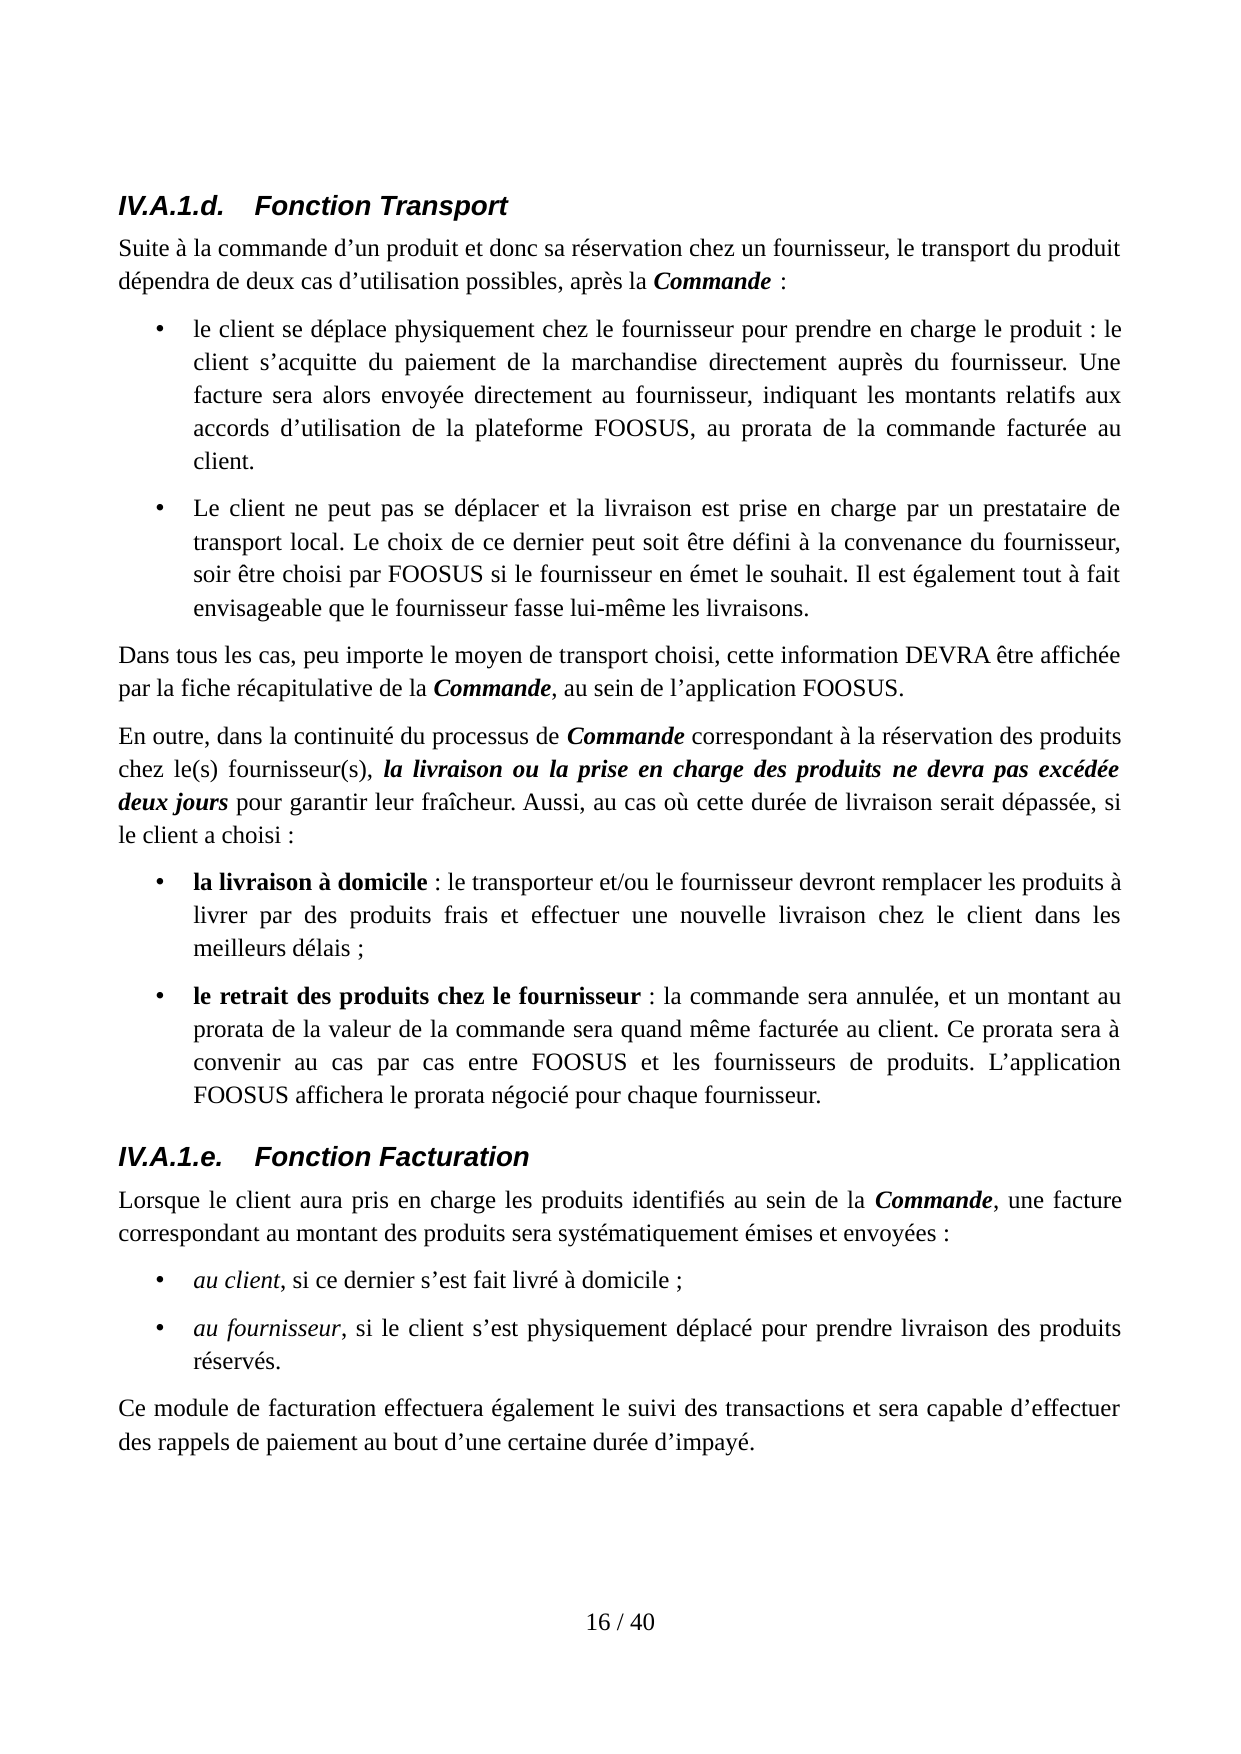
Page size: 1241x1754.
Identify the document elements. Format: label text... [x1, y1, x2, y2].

list le client se déplace physiquement chez le fournisseur pour prendre en charge le produit : le client s’acquitte du paiement de la marchandise directement auprès du fournisseur. Une facture sera alors envoyée directement au fournisseur, indiquant les montants relatifs aux accords d’utilisation de la plateforme FOOSUS, au prorata de la commande facturée au client. [156, 314, 1122, 475]
text Ce module de facturation effectuera également le suivi des transactions et sera capable d’effectuer des rappels de paiement au bout d’une certaine durée d’impayé. [118, 1393, 1122, 1455]
text Suite à la commande d’un produit et donc sa réservation chez un fournisseur, le transport du produit dépendra de deux cas d’utilisation possibles, après la Commande : [118, 233, 1122, 295]
subtitle Fonction Facturation [118, 1140, 1122, 1172]
list au client, si ce dernier s’est fait livré à domicile ; [156, 1265, 1122, 1294]
list Le client ne peut pas se déplacer et la livraison est prise en charge par un prestataire de transport local. Le choix de ce dernier peut soit être défini à la convenance du fournisseur, soir être choisi par FOOSUS si le fournisseur en émet le souhait. Il est également tout à fait envisageable que le fournisseur fasse lui-même les livraisons. [156, 493, 1122, 621]
list au fournisseur, si le client s’est physiquement déplacé pour prendre livraison des produits réservés. [156, 1313, 1122, 1375]
text Lorsque le client aura pris en charge les produits identifiés au sein de la Commande, une facture correspondant au montant des produits sera systématiquement émises et envoyées : [118, 1185, 1122, 1246]
text Dans tous les cas, peu importe le moyen de transport choisi, cette information DEVRA être affichée par la fiche récapitulative de la Commande, au sein de l’application FOOSUS. [118, 640, 1122, 702]
list la livraison à domicile : le transporteur et/ou le fournisseur devront remplacer les produits à livrer par des produits frais et effectuer une nouvelle livraison chez le client dans les meilleurs délais ; [156, 867, 1122, 962]
list le retrait des produits chez le fournisseur : la commande sera annulée, et un montant au prorata de la valeur de la commande sera quand même facturée au client. Ce prorata sera à convenir au cas par cas entre FOOSUS et les fournisseurs de produits. L’application FOOSUS affichera le prorata négocié pour chaque fournisseur. [156, 981, 1122, 1109]
subtitle Fonction Transport [118, 189, 1122, 221]
text En outre, dans la continuité du processus de Commande correspondant à la réservation des produits chez le(s) fournisseur(s), la livraison ou la prise en charge des produits ne devra pas excédée deux jours pour garantir leur fraîcheur. Aussi, au cas où cette durée de livraison serait dépassée, si le client a choisi : [118, 721, 1122, 849]
